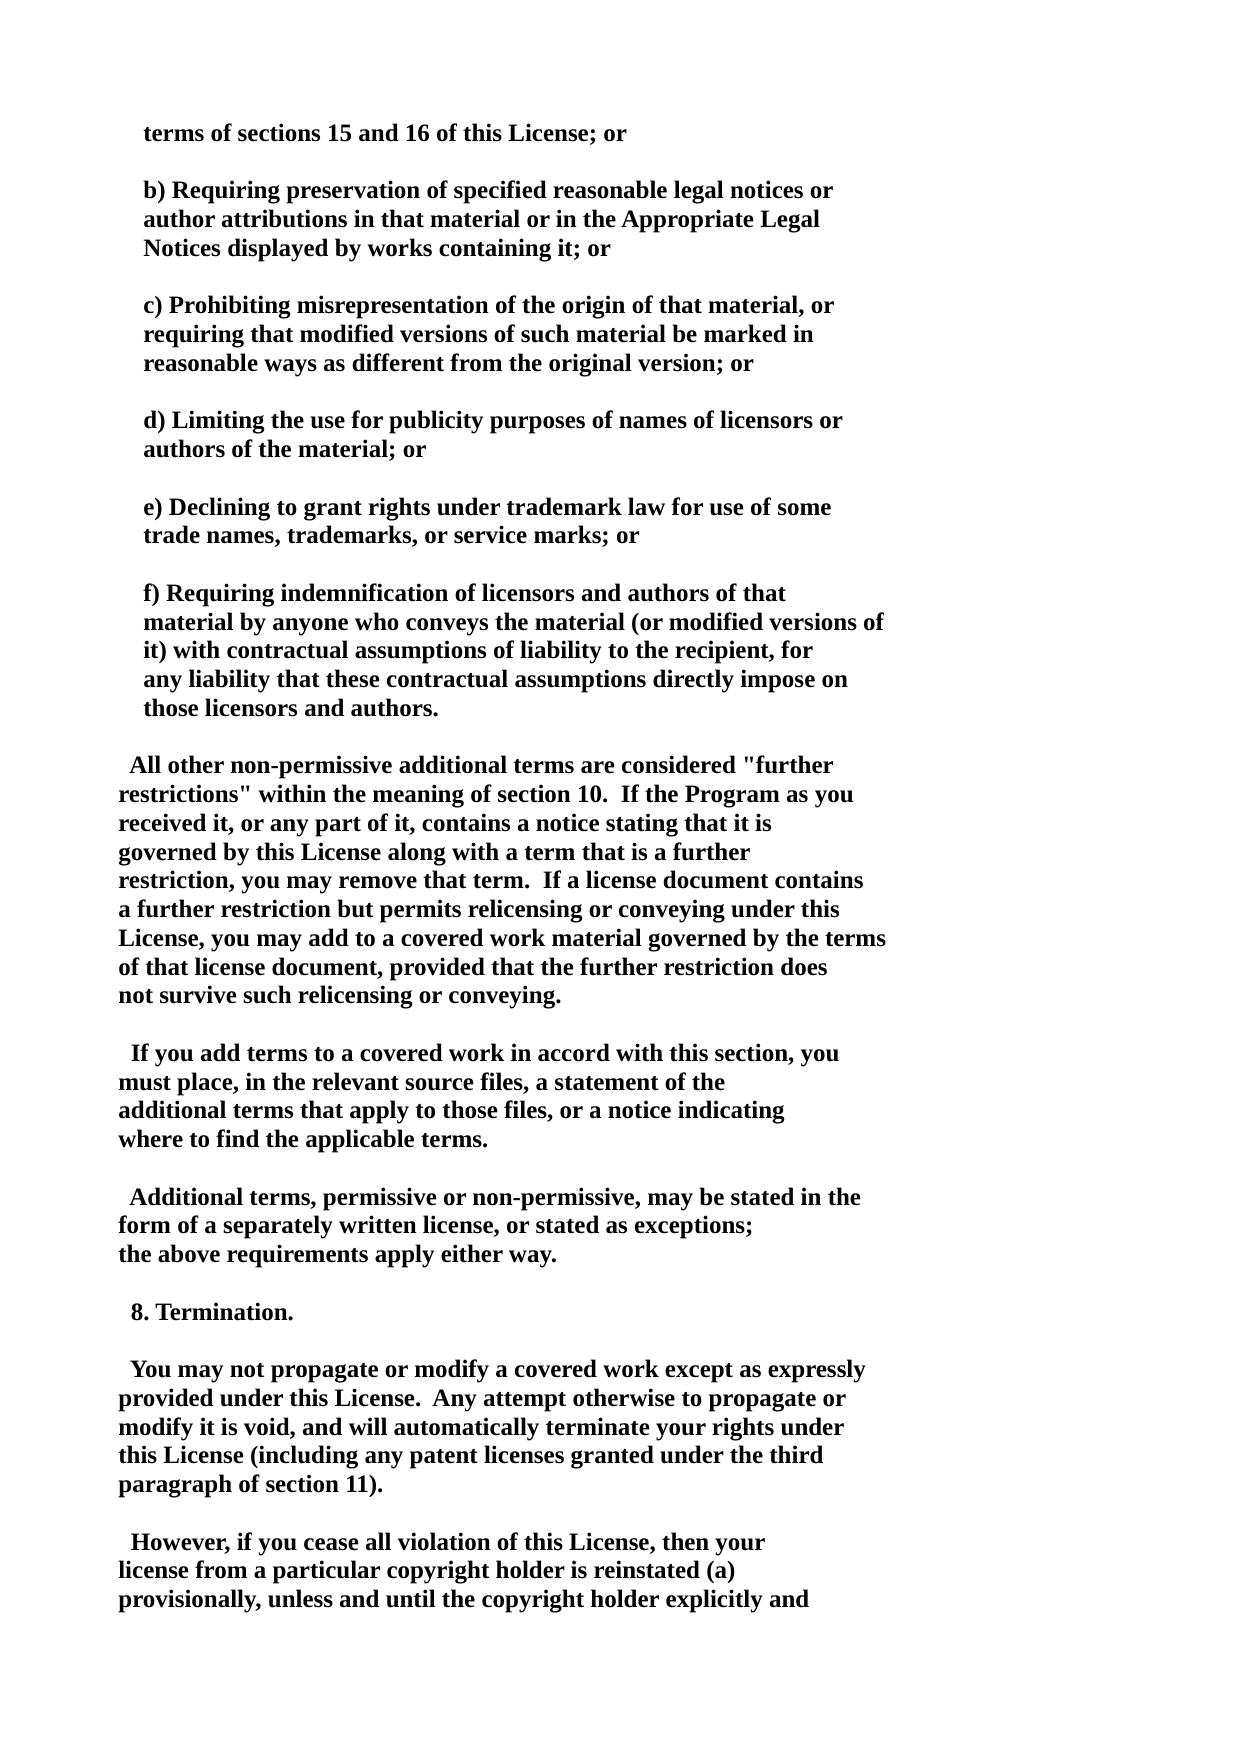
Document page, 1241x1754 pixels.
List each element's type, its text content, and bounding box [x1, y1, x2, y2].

text trade names, trademarks, or service marks; or [118, 521, 1122, 549]
text terms of sections 15 and 16 of this License; or [118, 118, 1122, 147]
text c) Prohibiting misrepresentation of the origin of that material, or [118, 291, 1122, 319]
text paragraph of section 11). [118, 1469, 1122, 1498]
text received it, or any part of it, contains a notice stating that it is [118, 808, 1122, 837]
text b) Requiring preservation of specified reasonable legal notices or [118, 176, 1122, 204]
text restrictions" within the meaning of section 10. If the Program as you [118, 779, 1122, 808]
text Notices displayed by works containing it; or [118, 233, 1122, 262]
text it) with contractual assumptions of liability to the recipient, for [118, 636, 1122, 664]
text of that license document, provided that the further restriction does [118, 952, 1122, 981]
text provisionally, unless and until the copyright holder explicitly and [118, 1584, 1122, 1613]
text must place, in the relevant source files, a statement of the [118, 1067, 1122, 1096]
text form of a separately written license, or stated as exceptions; [118, 1211, 1122, 1239]
text e) Declining to grant rights under trademark law for use of some [118, 492, 1122, 521]
text restriction, you may remove that term. If a license document contains [118, 866, 1122, 894]
text governed by this License along with a term that is a further [118, 837, 1122, 866]
text the above requirements apply either way. [118, 1239, 1122, 1268]
text Additional terms, permissive or non-permissive, may be stated in the [118, 1182, 1122, 1211]
text provided under this License. Any attempt otherwise to propagate or [118, 1383, 1122, 1412]
text author attributions in that material or in the Appropriate Legal [118, 204, 1122, 233]
text You may not propagate or modify a covered work except as expressly [118, 1354, 1122, 1383]
text If you add terms to a covered work in accord with this section, you [118, 1038, 1122, 1067]
text where to find the applicable terms. [118, 1124, 1122, 1153]
text All other non-permissive additional terms are considered "further [118, 751, 1122, 779]
text However, if you cease all violation of this License, then your [118, 1527, 1122, 1556]
text d) Limiting the use for publicity purposes of names of licensors or [118, 406, 1122, 434]
text reasonable ways as different from the original version; or [118, 348, 1122, 377]
text this License (including any patent licenses granted under the third [118, 1441, 1122, 1469]
text those licensors and authors. [118, 693, 1122, 722]
text material by anyone who conveys the material (or modified versions of [118, 607, 1122, 636]
text any liability that these contractual assumptions directly impose on [118, 664, 1122, 693]
text additional terms that apply to those files, or a notice indicating [118, 1096, 1122, 1124]
text f) Requiring indemnification of licensors and authors of that [118, 578, 1122, 607]
text a further restriction but permits relicensing or conveying under this [118, 894, 1122, 923]
text modify it is void, and will automatically terminate your rights under [118, 1412, 1122, 1441]
text not survive such relicensing or conveying. [118, 981, 1122, 1009]
text License, you may add to a covered work material governed by the terms [118, 923, 1122, 952]
text authors of the material; or [118, 434, 1122, 463]
text license from a particular copyright holder is reinstated (a) [118, 1556, 1122, 1584]
text requiring that modified versions of such material be marked in [118, 319, 1122, 348]
text 8. Termination. [118, 1297, 1122, 1326]
